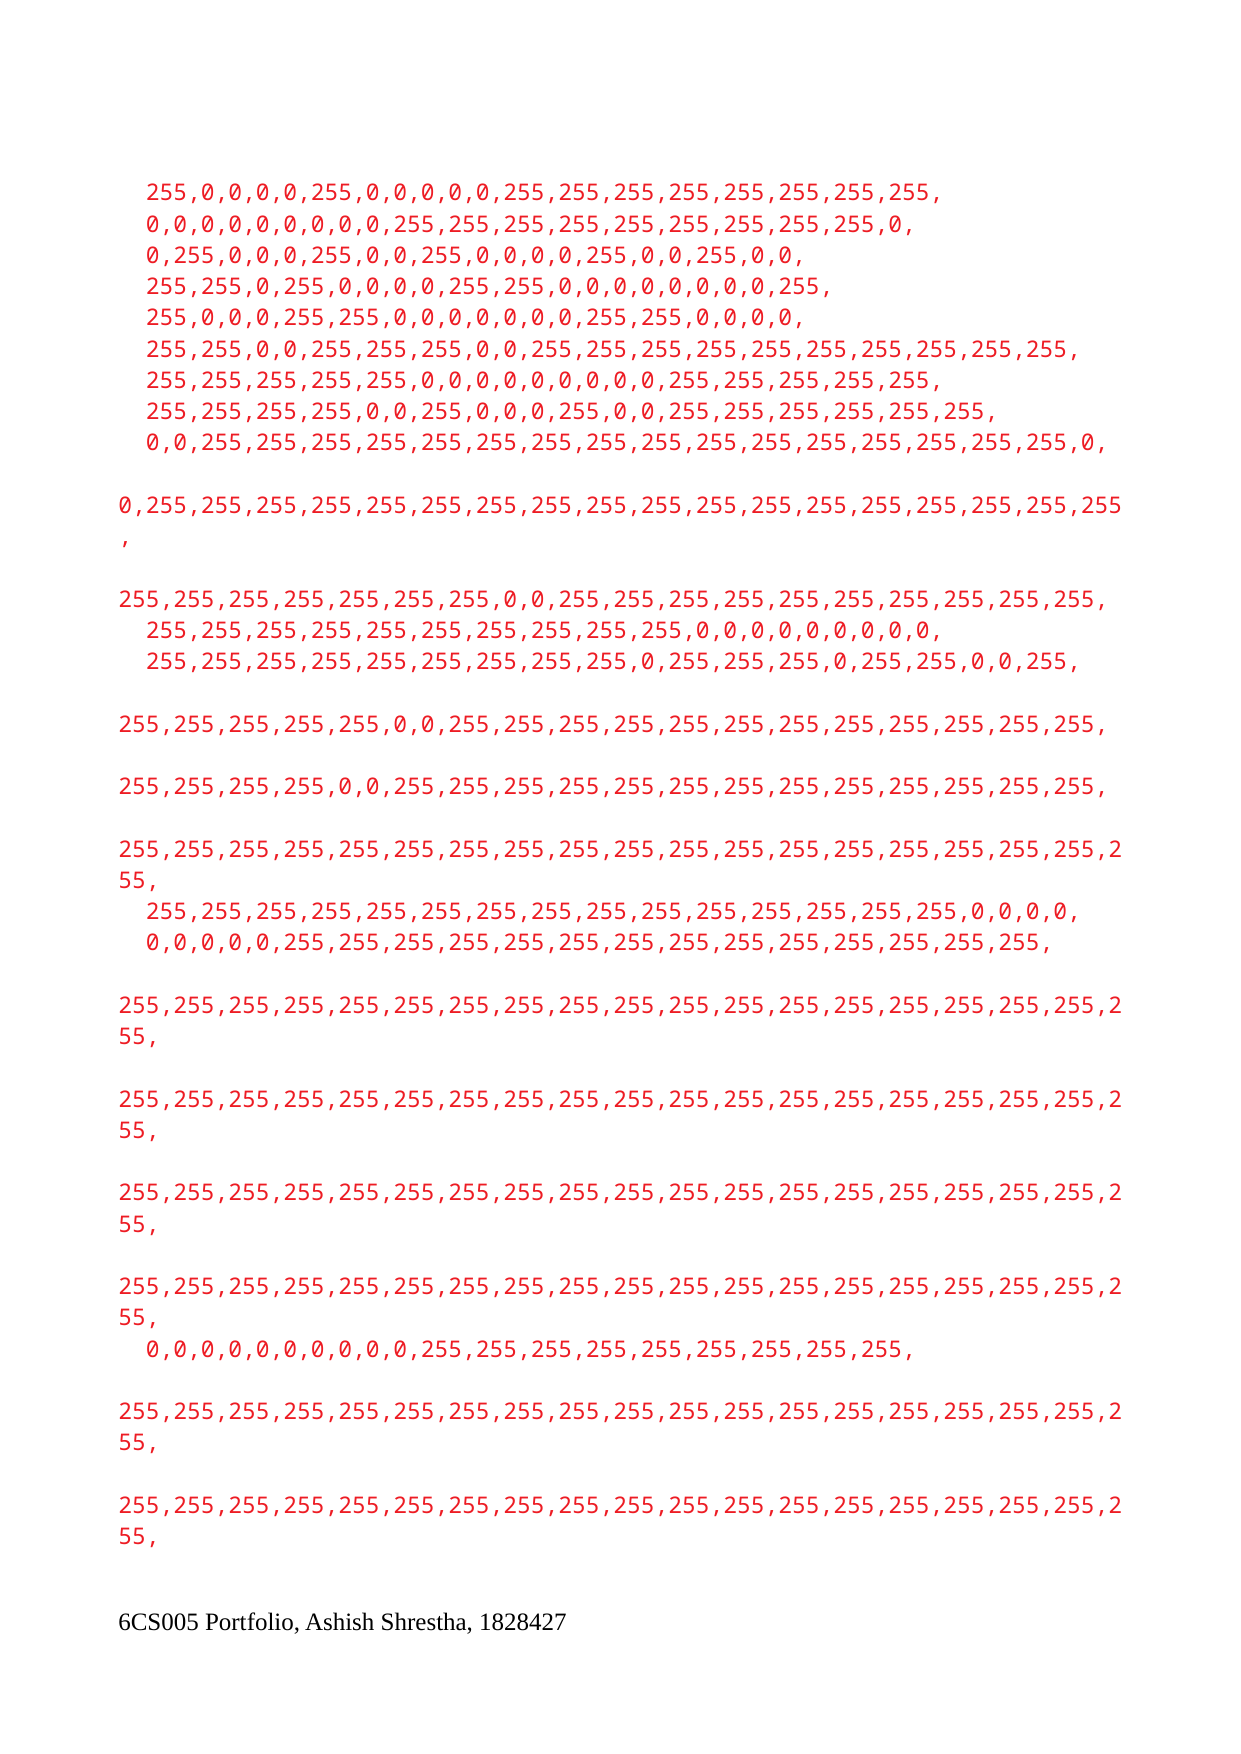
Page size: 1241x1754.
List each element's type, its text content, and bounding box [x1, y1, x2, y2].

text 255,255,255,255,255,255,255,255,255,255,255,255,255,255,255,255,255,255,255, [118, 801, 1122, 895]
text 255,255,255,255,255,255,255,255,255,255,255,255,255,255,255,255,255,255,255, [118, 1458, 1122, 1551]
text 255,255,255,255,255,0,0,0,0,0,0,0,0,0,255,255,255,255,255, [118, 364, 1122, 395]
text 255,255,0,0,255,255,255,0,0,255,255,255,255,255,255,255,255,255,255, [118, 333, 1122, 364]
text 255,0,0,0,0,255,0,0,0,0,0,255,255,255,255,255,255,255,255, [118, 176, 1122, 208]
text 255,0,0,0,255,255,0,0,0,0,0,0,0,255,255,0,0,0,0, [118, 301, 1122, 333]
text 255,255,255,255,255,255,255,255,255,255,255,255,255,255,255,255,255,255,255, [118, 1145, 1122, 1239]
text 255,255,255,255,255,255,255,255,255,255,255,255,255,255,255,255,255,255,255, [118, 1364, 1122, 1458]
text 0,0,0,0,0,0,0,0,0,0,255,255,255,255,255,255,255,255,255, [118, 1333, 1122, 1364]
text 0,255,255,255,255,255,255,255,255,255,255,255,255,255,255,255,255,255,255, [118, 458, 1122, 551]
text 255,255,255,255,0,0,255,0,0,0,255,0,0,255,255,255,255,255,255, [118, 395, 1122, 426]
text 255,255,255,255,255,255,255,255,255,255,255,255,255,255,255,0,0,0,0, [118, 895, 1122, 926]
text 255,255,255,255,255,255,255,255,255,255,0,0,0,0,0,0,0,0,0, [118, 614, 1122, 645]
text 255,255,0,255,0,0,0,0,255,255,0,0,0,0,0,0,0,0,255, [118, 270, 1122, 301]
text 255,255,255,255,255,255,255,0,0,255,255,255,255,255,255,255,255,255,255, [118, 551, 1122, 614]
text 0,0,255,255,255,255,255,255,255,255,255,255,255,255,255,255,255,255,0, [118, 426, 1122, 458]
text 0,0,0,0,0,0,0,0,0,255,255,255,255,255,255,255,255,255,0, [118, 208, 1122, 239]
text 255,255,255,255,255,255,255,255,255,255,255,255,255,255,255,255,255,255,255, [118, 1051, 1122, 1145]
text 255,255,255,255,255,255,255,255,255,255,255,255,255,255,255,255,255,255,255, [118, 958, 1122, 1051]
text 255,255,255,255,255,255,255,255,255,255,255,255,255,255,255,255,255,255,255, [118, 1239, 1122, 1333]
text 0,255,0,0,0,255,0,0,255,0,0,0,0,255,0,0,255,0,0, [118, 239, 1122, 270]
text 0,0,0,0,0,255,255,255,255,255,255,255,255,255,255,255,255,255,255, [118, 926, 1122, 958]
text 255,255,255,255,0,0,255,255,255,255,255,255,255,255,255,255,255,255,255, [118, 739, 1122, 801]
text 255,255,255,255,255,255,255,255,255,0,255,255,255,0,255,255,0,0,255, [118, 645, 1122, 676]
text 255,255,255,255,255,0,0,255,255,255,255,255,255,255,255,255,255,255,255, [118, 676, 1122, 739]
